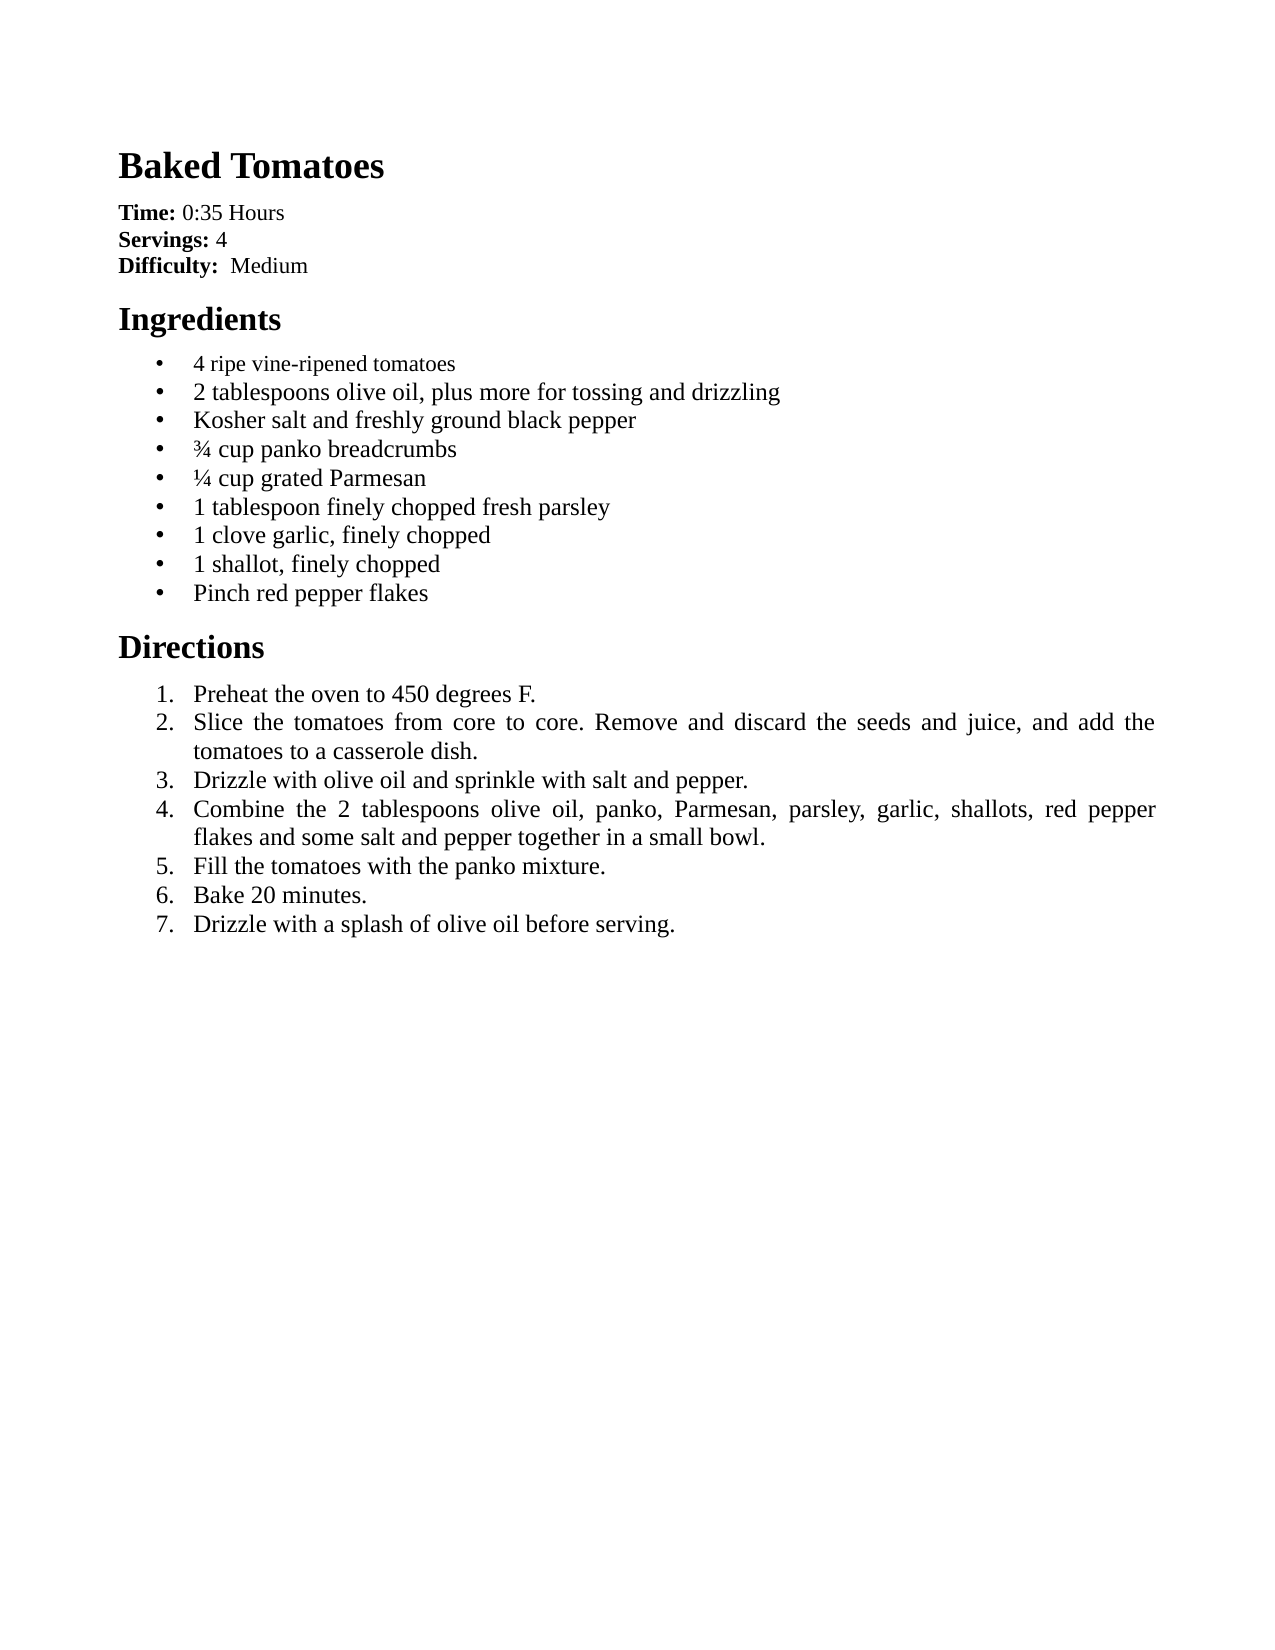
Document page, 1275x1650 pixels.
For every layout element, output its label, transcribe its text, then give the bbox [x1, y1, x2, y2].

list Drizzle with olive oil and sprinkle with salt and pepper. [156, 765, 1157, 794]
list Fill the tomatoes with the panko mixture. [156, 851, 1157, 880]
list 1 tablespoon finely chopped fresh parsley [156, 492, 1157, 520]
list Preheat the oven to 450 degrees F. [156, 679, 1157, 707]
list Pinch red pepper flakes [156, 578, 1157, 607]
list ¼ cup grated Parmesan [156, 463, 1157, 492]
text Time: 0:35 Hours [118, 199, 1157, 226]
subtitle Directions [118, 627, 1157, 666]
list 1 clove garlic, finely chopped [156, 520, 1157, 549]
list Slice the tomatoes from core to core. Remove and discard the seeds and juice, and add the tomatoes to a casserole dish. [156, 707, 1157, 765]
text Servings: 4 [118, 226, 1157, 252]
subtitle Baked Tomatoes [118, 143, 1157, 187]
list 4 ripe vine-ripened tomatoes [156, 350, 1157, 377]
list Combine the 2 tablespoons olive oil, panko, Parmesan, parsley, garlic, shallots, red pepper flakes and some salt and pepper together in a small bowl. [156, 794, 1157, 851]
list Kosher salt and freshly ground black pepper [156, 405, 1157, 434]
list Bake 20 minutes. [156, 880, 1157, 909]
list Drizzle with a splash of olive oil before serving. [156, 909, 1157, 937]
subtitle Ingredients [118, 299, 1157, 338]
list ¾ cup panko breadcrumbs [156, 434, 1157, 463]
list 2 tablespoons olive oil, plus more for tossing and drizzling [156, 377, 1157, 405]
text Difficulty: Medium [118, 252, 1157, 278]
list 1 shallot, finely chopped [156, 549, 1157, 578]
